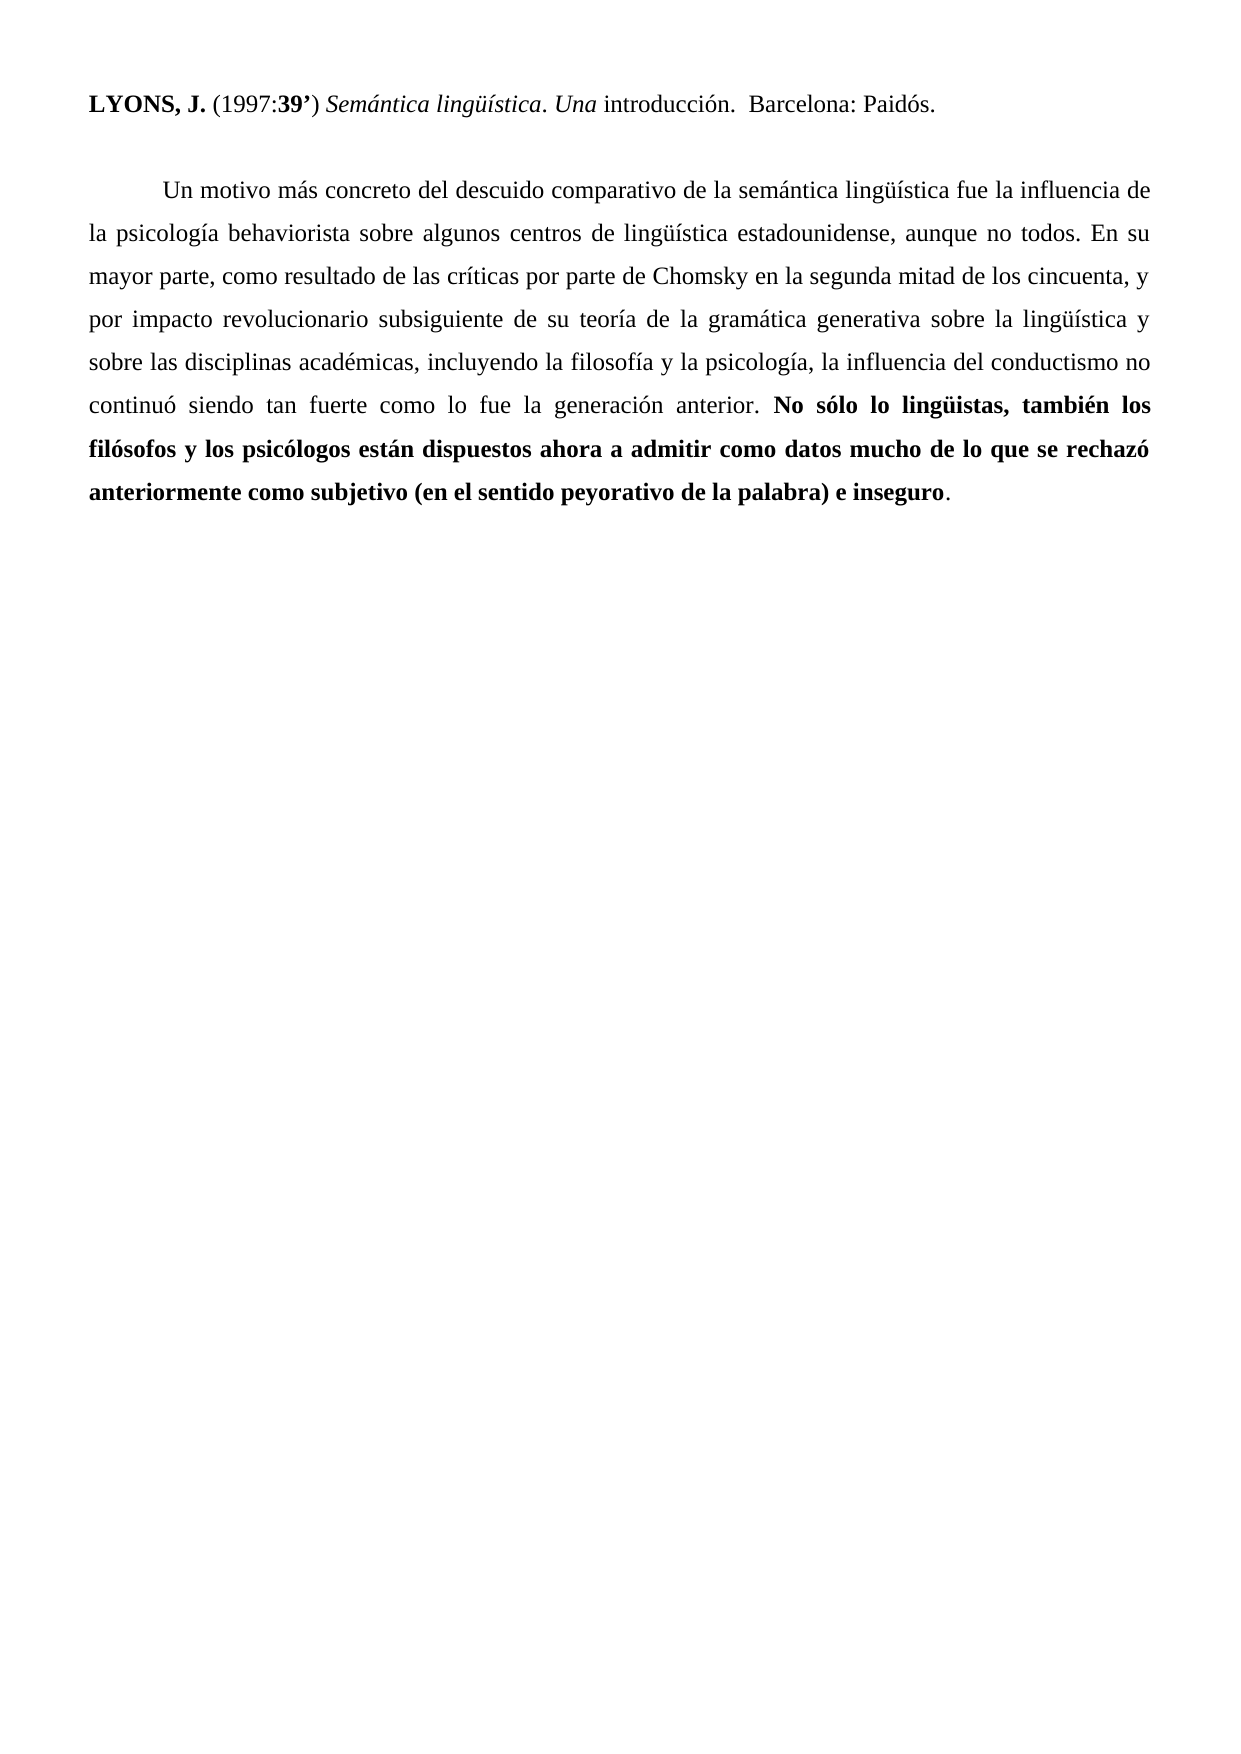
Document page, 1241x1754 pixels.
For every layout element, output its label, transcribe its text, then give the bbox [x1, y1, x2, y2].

text Un motivo más concreto del descuido comparativo de la semántica lingüística fue la influencia de la psicología behaviorista sobre algunos centros de lingüística estadounidense, aunque no todos. En su mayor parte, como resultado de las críticas por parte de Chomsky en la segunda mitad de los cincuenta, y por impacto revolucionario subsiguiente de su teoría de la gramática generativa sobre la lingüística y sobre las disciplinas académicas, incluyendo la filosofía y la psicología, la influencia del conductismo no continuó siendo tan fuerte como lo fue la generación anterior. No sólo lo lingüistas, también los filósofos y los psicólogos están dispuestos ahora a admitir como datos mucho de lo que se rechazó anteriormente como subjetivo (en el sentido peyorativo de la palabra) e inseguro. [89, 175, 1152, 506]
text LYONS, J. (1997:39’) Semántica lingüística. Una introducción. Barcelona: Paidós. [89, 89, 1152, 117]
